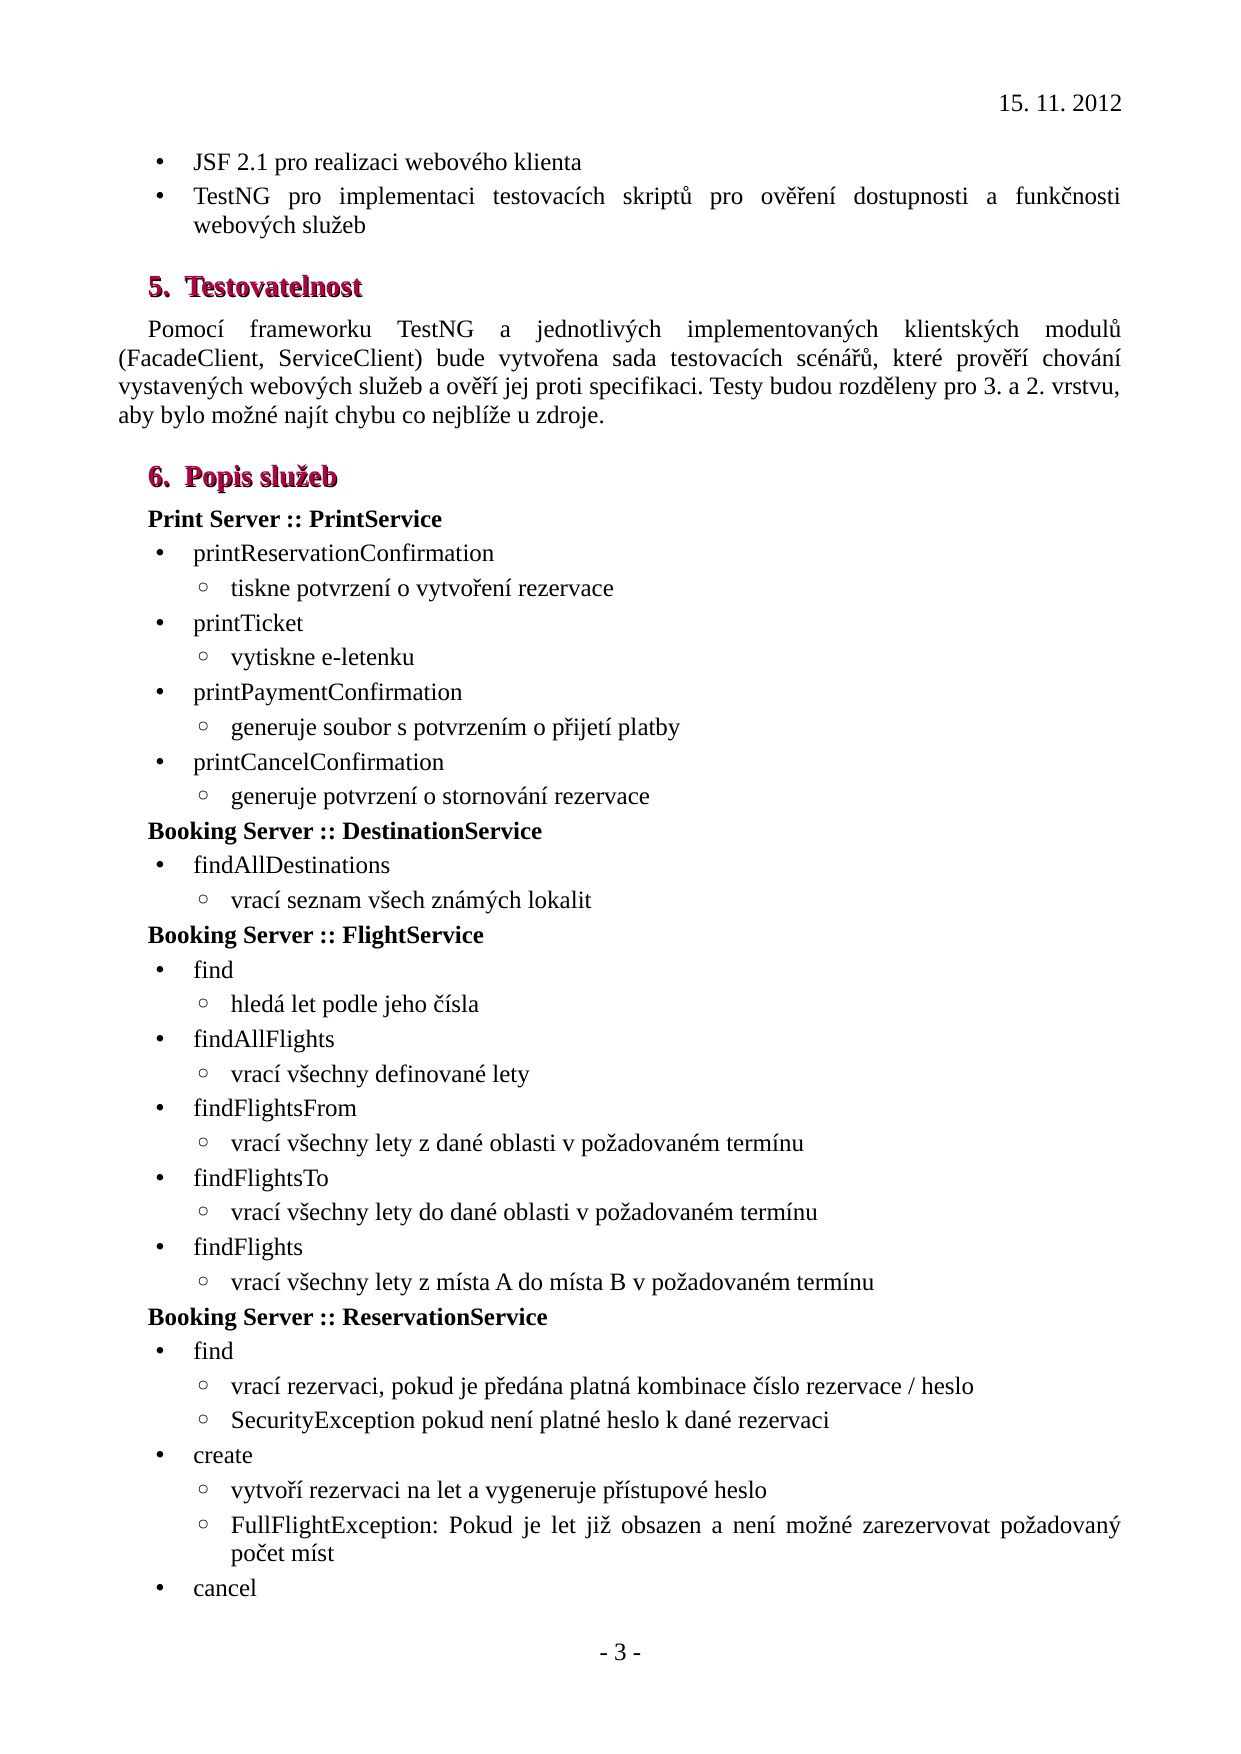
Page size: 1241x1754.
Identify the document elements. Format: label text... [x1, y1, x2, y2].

subtitle Testovatelnost [148, 268, 1122, 302]
list generuje potvrzení o stornování rezervace [193, 781, 1122, 810]
list TestNG pro implementaci testovacích skriptů pro ověření dostupnosti a funkčnosti webových služeb [156, 181, 1122, 239]
text Print Server :: PrintService [118, 504, 1122, 532]
list vytvoří rezervaci na let a vygeneruje přístupové heslo [193, 1475, 1122, 1504]
list find [156, 1336, 1122, 1365]
subtitle Popis služeb [148, 458, 1122, 492]
list findAllFlights [156, 1024, 1122, 1053]
list vrací všechny definované lety [193, 1059, 1122, 1087]
text Pomocí frameworku TestNG a jednotlivých implementovaných klientských modulů (FacadeClient, ServiceClient) bude vytvořena sada testovacích scénářů, které prověří chování vystavených webových služeb a ověří jej proti specifikaci. Testy budou rozděleny pro 3. a 2. vrstvu, aby bylo možné najít chybu co nejblíže u zdroje. [118, 314, 1122, 429]
text Booking Server :: ReservationService [118, 1302, 1122, 1330]
list generuje soubor s potvrzením o přijetí platby [193, 712, 1122, 741]
list JSF 2.1 pro realizaci webového klienta [156, 147, 1122, 176]
list FullFlightException: Pokud je let již obsazen a není možné zarezervovat požadovaný počet míst [193, 1510, 1122, 1567]
list SecurityException pokud není platné heslo k dané rezervaci [193, 1406, 1122, 1434]
text Booking Server :: DestinationService [118, 816, 1122, 845]
list vrací všechny lety z dané oblasti v požadovaném termínu [193, 1128, 1122, 1157]
list printReservationConfirmation [156, 538, 1122, 567]
list printCancelConfirmation [156, 747, 1122, 775]
text Booking Server :: FlightService [118, 920, 1122, 949]
list findAllDestinations [156, 851, 1122, 879]
list vrací rezervaci, pokud je předána platná kombinace číslo rezervace / heslo [193, 1371, 1122, 1400]
list printTicket [156, 608, 1122, 637]
list vrací všechny lety z místa A do místa B v požadovaném termínu [193, 1267, 1122, 1296]
list findFlightsFrom [156, 1093, 1122, 1122]
list tiskne potvrzení o vytvoření rezervace [193, 573, 1122, 602]
list vrací všechny lety do dané oblasti v požadovaném termínu [193, 1197, 1122, 1226]
list create [156, 1440, 1122, 1469]
list vrací seznam všech známých lokalit [193, 885, 1122, 914]
list hledá let podle jeho čísla [193, 989, 1122, 1018]
list vytiskne e-letenku [193, 642, 1122, 671]
list findFlightsTo [156, 1163, 1122, 1192]
list printPaymentConfirmation [156, 677, 1122, 706]
list find [156, 955, 1122, 983]
list findFlights [156, 1232, 1122, 1261]
list cancel [156, 1573, 1122, 1602]
